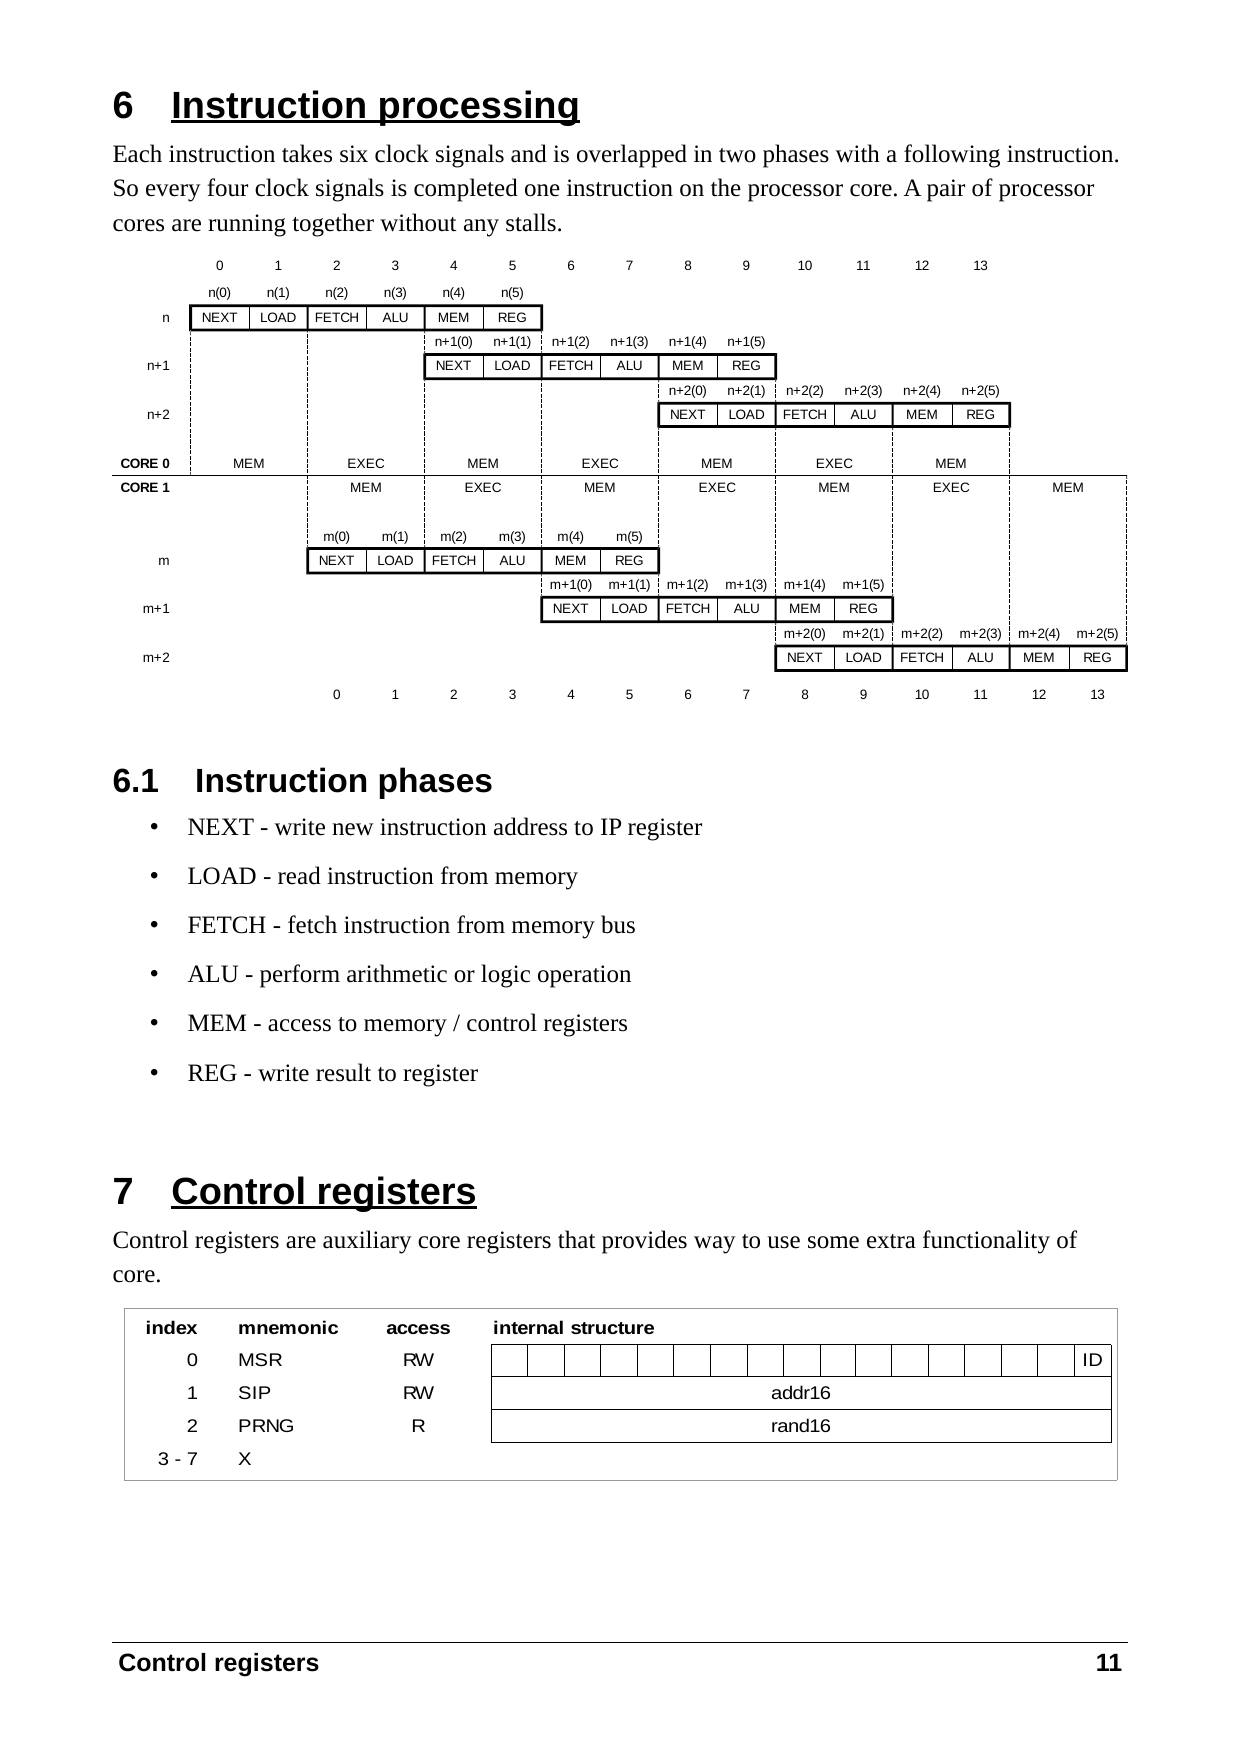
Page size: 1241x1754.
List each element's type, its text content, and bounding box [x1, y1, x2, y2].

subtitle Instruction phases [112, 761, 1128, 800]
list LOAD - read instruction from memory [150, 861, 1128, 890]
list ALU - perform arithmetic or logic operation [150, 959, 1128, 988]
list MEM - access to memory / control registers [150, 1008, 1128, 1037]
text Control registers are auxiliary core registers that provides way to use some extra functionality of core. [112, 1225, 1128, 1288]
list FETCH - fetch instruction from memory bus [150, 910, 1128, 939]
text Each instruction takes six clock signals and is overlapped in two phases with a following instruction. So every four clock signals is completed one instruction on the processor core. A pair of processor cores are running together without any stalls. [112, 139, 1128, 236]
subtitle Instruction processing [112, 83, 1128, 126]
subtitle Control registers [112, 1169, 1128, 1212]
list NEXT - write new instruction address to IP register [150, 812, 1128, 841]
list REG - write result to register [150, 1058, 1128, 1086]
